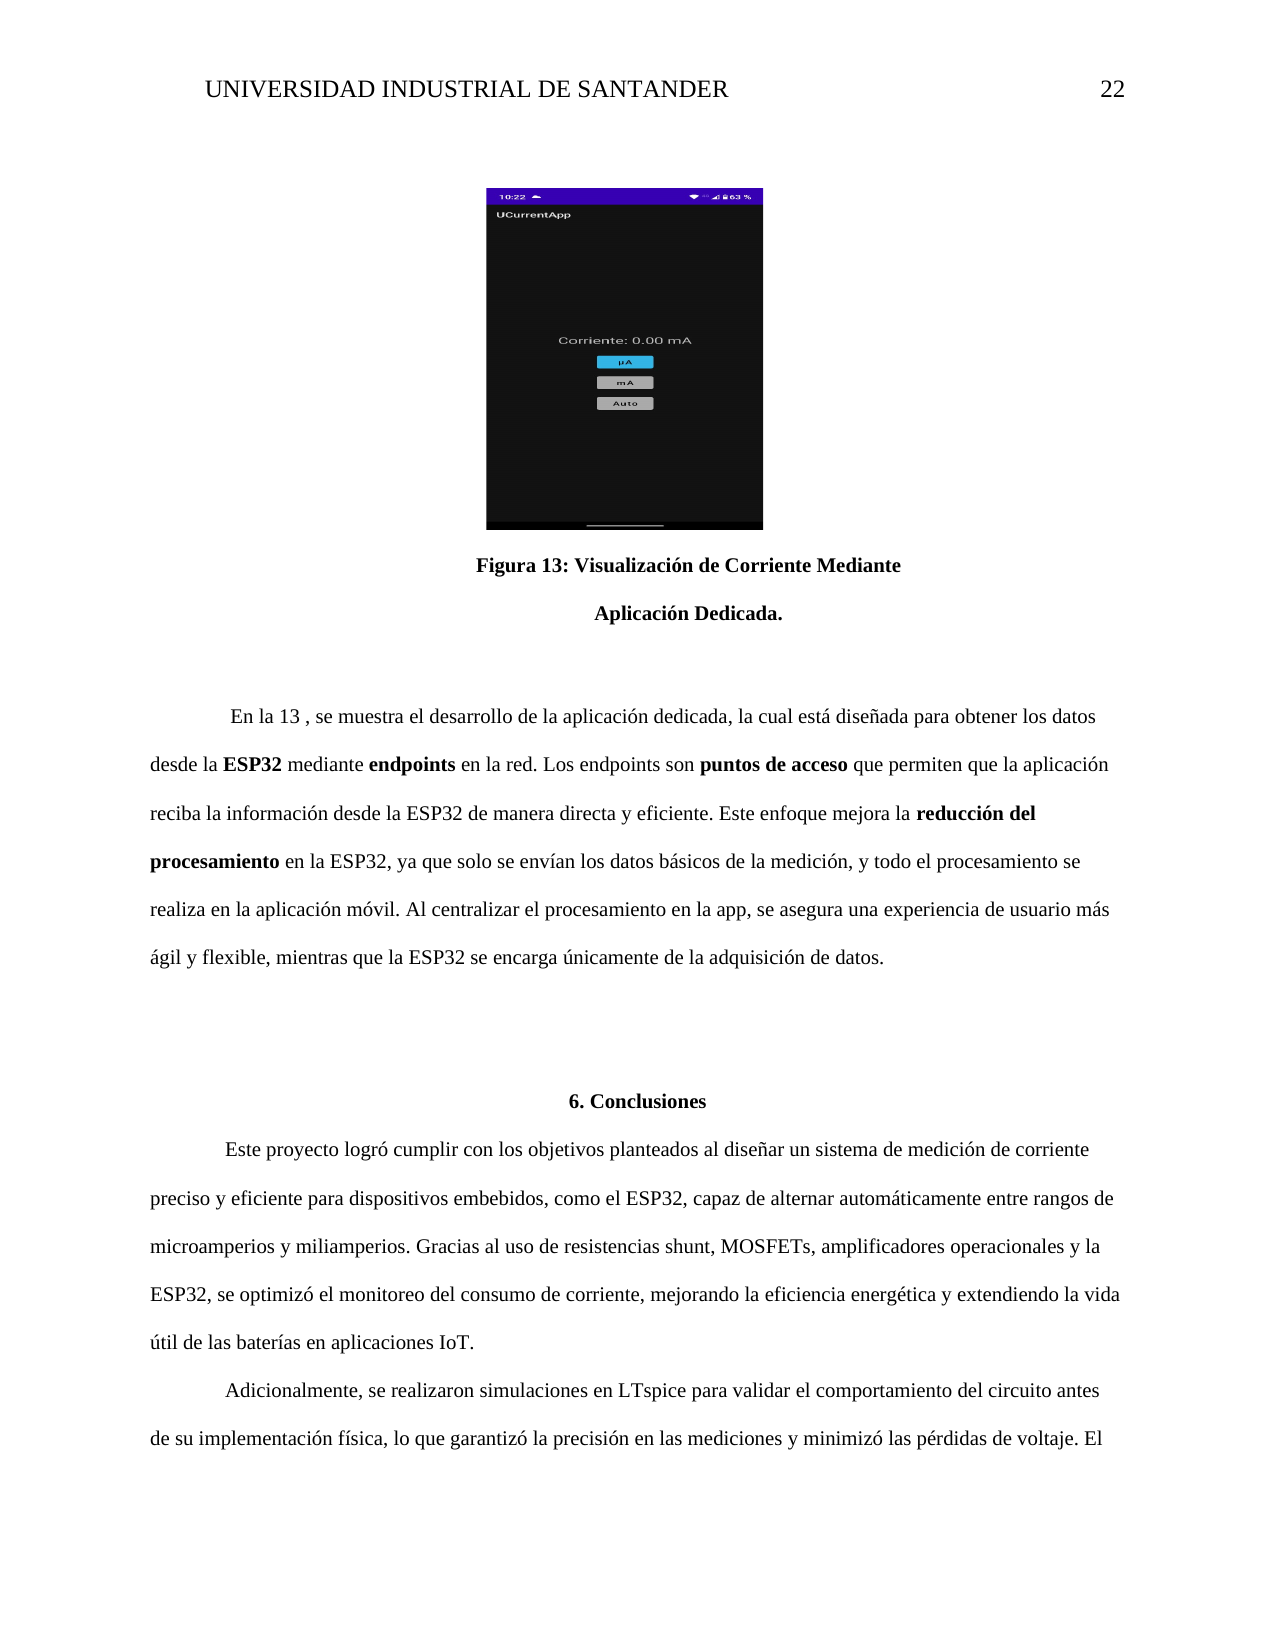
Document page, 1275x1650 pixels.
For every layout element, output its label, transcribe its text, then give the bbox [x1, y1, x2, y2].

subtitle 6. Conclusiones [150, 1089, 1125, 1113]
text Este proyecto logró cumplir con los objetivos planteados al diseñar un sistema de medición de corriente preciso y eficiente para dispositivos embebidos, como el ESP32, capaz de alternar automáticamente entre rangos de microamperios y miliamperios. Gracias al uso de resistencias shunt, MOSFETs, amplificadores operacionales y la ESP32, se optimizó el monitoreo del consumo de corriente, mejorando la eficiencia energética y extendiendo la vida útil de las baterías en aplicaciones IoT. [150, 1137, 1125, 1354]
text En la Figura 13 , se muestra el desarrollo de la aplicación dedicada, la cual está diseñada para obtener los datos desde la ESP32 mediante endpoints en la red. Los endpoints son puntos de acceso que permiten que la aplicación reciba la información desde la ESP32 de manera directa y eficiente. Este enfoque mejora la reducción del procesamiento en la ESP32, ya que solo se envían los datos básicos de la medición, y todo el procesamiento se realiza en la aplicación móvil. Al centralizar el procesamiento en la app, se asegura una experiencia de usuario más ágil y flexible, mientras que la ESP32 se encarga únicamente de la adquisición de datos. [150, 704, 1125, 969]
text Figura 13: Visualización de Corriente Mediante Aplicación Dedicada. [450, 182, 927, 625]
picture [486, 188, 764, 530]
text Adicionalmente, se realizaron simulaciones en LTspice para validar el comportamiento del circuito antes de su implementación física, lo que garantizó la precisión en las mediciones y minimizó las pérdidas de voltaje. El [150, 1378, 1125, 1450]
